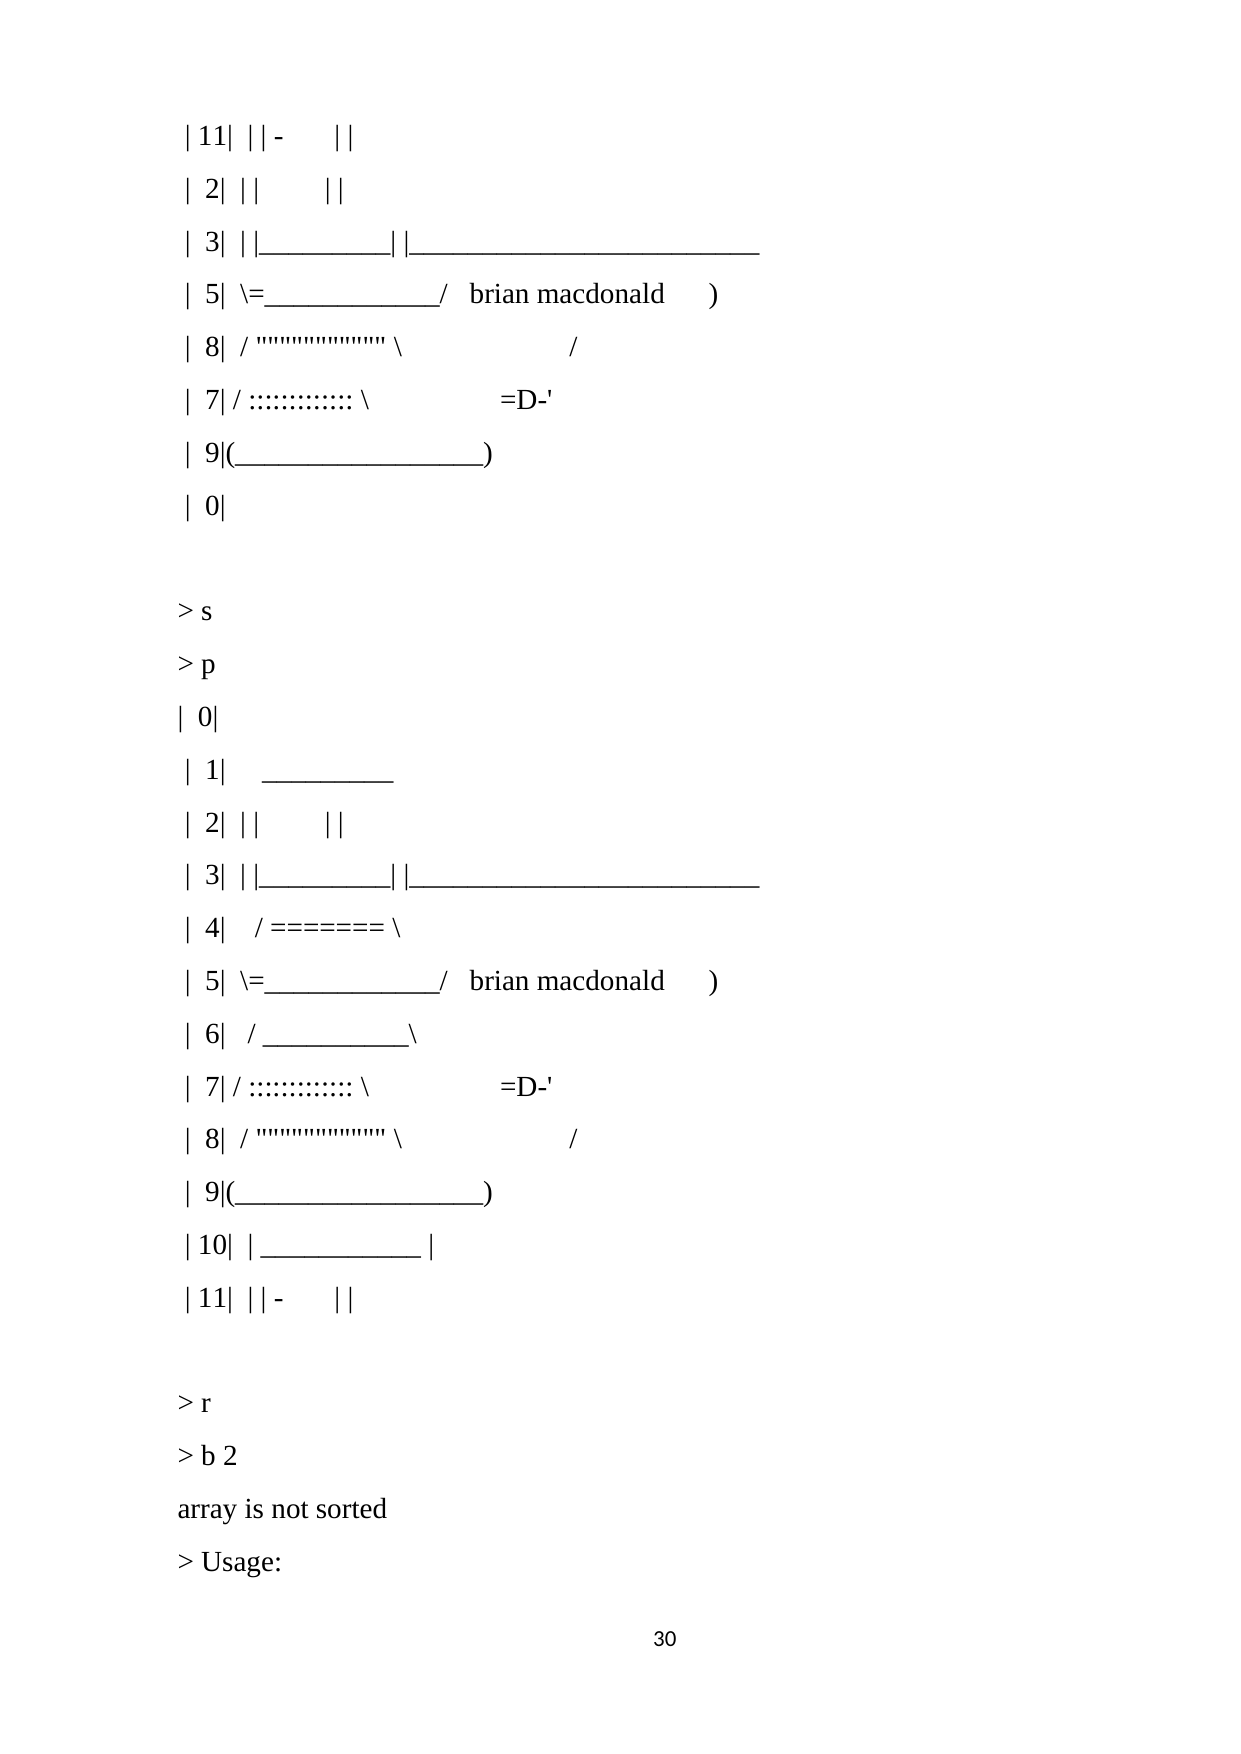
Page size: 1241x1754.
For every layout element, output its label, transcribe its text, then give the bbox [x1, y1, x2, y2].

text | 4| / ======= \ [177, 910, 1152, 944]
text | 6| / __________\ [177, 1016, 1152, 1049]
text | 2| | | | | [177, 171, 1152, 204]
text | 11| | | - | | [177, 118, 1152, 152]
text | 1| _________ [177, 752, 1152, 785]
text > s [177, 593, 1152, 627]
text | 10| | ___________ | [177, 1227, 1152, 1261]
text | 11| | | - | | [177, 1280, 1152, 1313]
text | 2| | | | | [177, 805, 1152, 838]
text | 0| [177, 488, 1152, 521]
text > Usage: [177, 1544, 1152, 1578]
text | 3| | |_________| |________________________ [177, 857, 1152, 891]
text | 9|(_________________) [177, 1174, 1152, 1208]
text | 5| \=____________/ brian macdonald ) [177, 963, 1152, 997]
text > p [177, 646, 1152, 680]
text | 7| / ::::::::::::: \ =D-' [177, 382, 1152, 416]
text | 0| [177, 699, 1152, 733]
text | 3| | |_________| |________________________ [177, 224, 1152, 257]
text | 9|(_________________) [177, 435, 1152, 468]
text | 8| / """"""""""" \ / [177, 329, 1152, 363]
text | 8| / """"""""""" \ / [177, 1122, 1152, 1155]
text | 7| / ::::::::::::: \ =D-' [177, 1069, 1152, 1102]
text > b 2 [177, 1438, 1152, 1472]
text > r [177, 1386, 1152, 1419]
text array is not sorted [177, 1491, 1152, 1525]
text | 5| \=____________/ brian macdonald ) [177, 277, 1152, 310]
